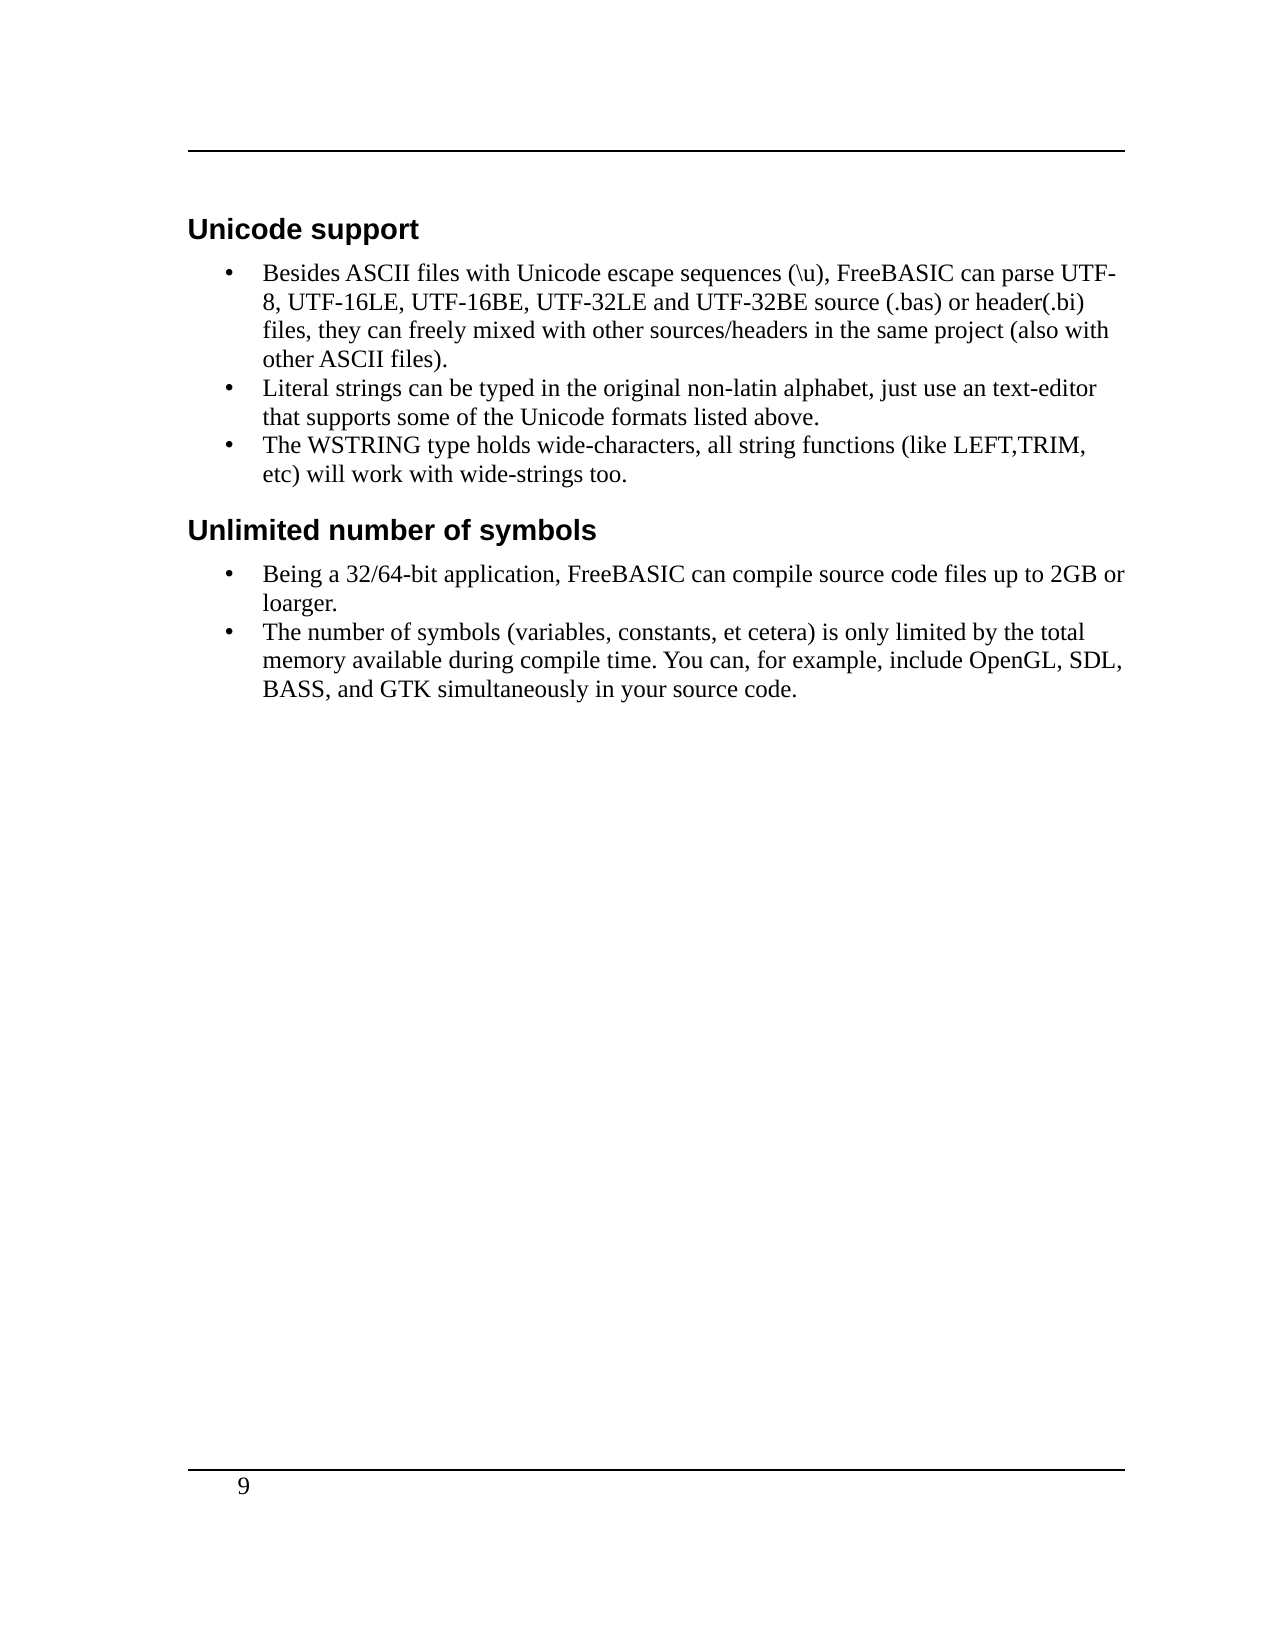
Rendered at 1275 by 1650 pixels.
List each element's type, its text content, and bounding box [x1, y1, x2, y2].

subtitle Unicode support [187, 212, 1125, 246]
subtitle Unlimited number of symbols [187, 513, 1125, 547]
list Besides ASCII files with Unicode escape sequences (\u), FreeBASIC can parse UTF-8, UTF-16LE, UTF-16BE, UTF-32LE and UTF-32BE source (.bas) or header(.bi) files, they can freely mixed with other sources/headers in the same project (also with other ASCII files). [225, 258, 1125, 373]
list The number of symbols (variables, constants, et cetera) is only limited by the total memory available during compile time. You can, for example, include OpenGL, SDL, BASS, and GTK simultaneously in your source code. [225, 617, 1125, 703]
list The WSTRING type holds wide-characters, all string functions (like LEFT,TRIM, etc) will work with wide-strings too. [225, 431, 1125, 488]
list Being a 32/64-bit application, FreeBASIC can compile source code files up to 2GB or loarger. [225, 559, 1125, 617]
list Literal strings can be typed in the original non-latin alphabet, just use an text-editor that supports some of the Unicode formats listed above. [225, 373, 1125, 431]
